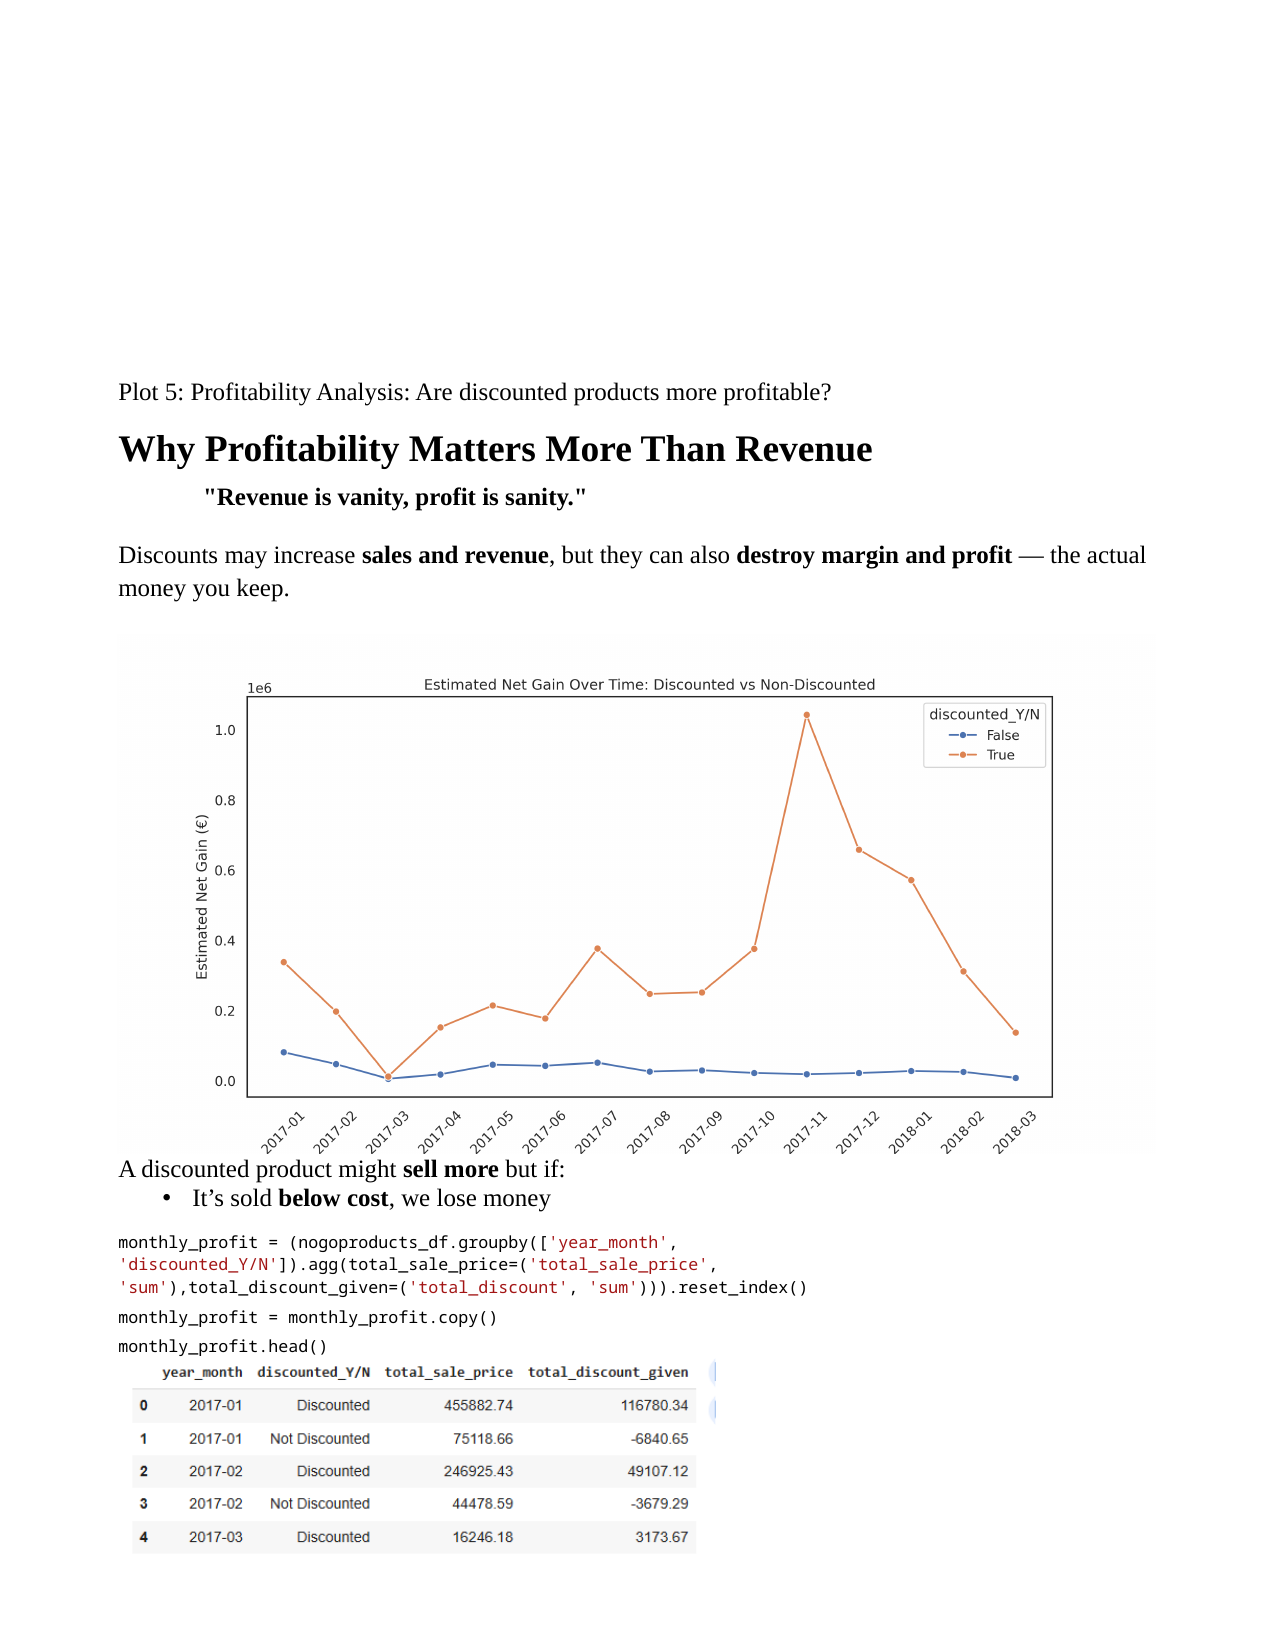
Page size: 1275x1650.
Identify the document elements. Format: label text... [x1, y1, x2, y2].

subtitle Why Profitability Matters More Than Revenue [118, 426, 1157, 469]
text Plot 5: Profitability Analysis: Are discounted products more profitable? [118, 377, 1157, 406]
picture [123, 1357, 716, 1562]
text monthly_profit = monthly_profit.copy() [118, 1298, 1157, 1328]
text A discounted product might sell more but if: [118, 621, 1157, 1183]
text Discounts may increase sales and revenue, but they can also destroy margin and profit — the actual money you keep. [118, 540, 1157, 602]
text 🔑 "Revenue is vanity, profit is sanity." [177, 482, 1098, 511]
picture [117, 634, 1156, 1154]
list It’s sold below cost, we lose money [162, 1183, 1157, 1211]
text monthly_profit.head() [118, 1328, 1157, 1358]
text monthly_profit = (nogoproducts_df.groupby(['year_month', 'discounted_Y/N']).agg(total_sale_price=('total_sale_price', 'sum'),total_discount_given=('total_discount', 'sum'))).reset_index() [118, 1230, 1157, 1298]
